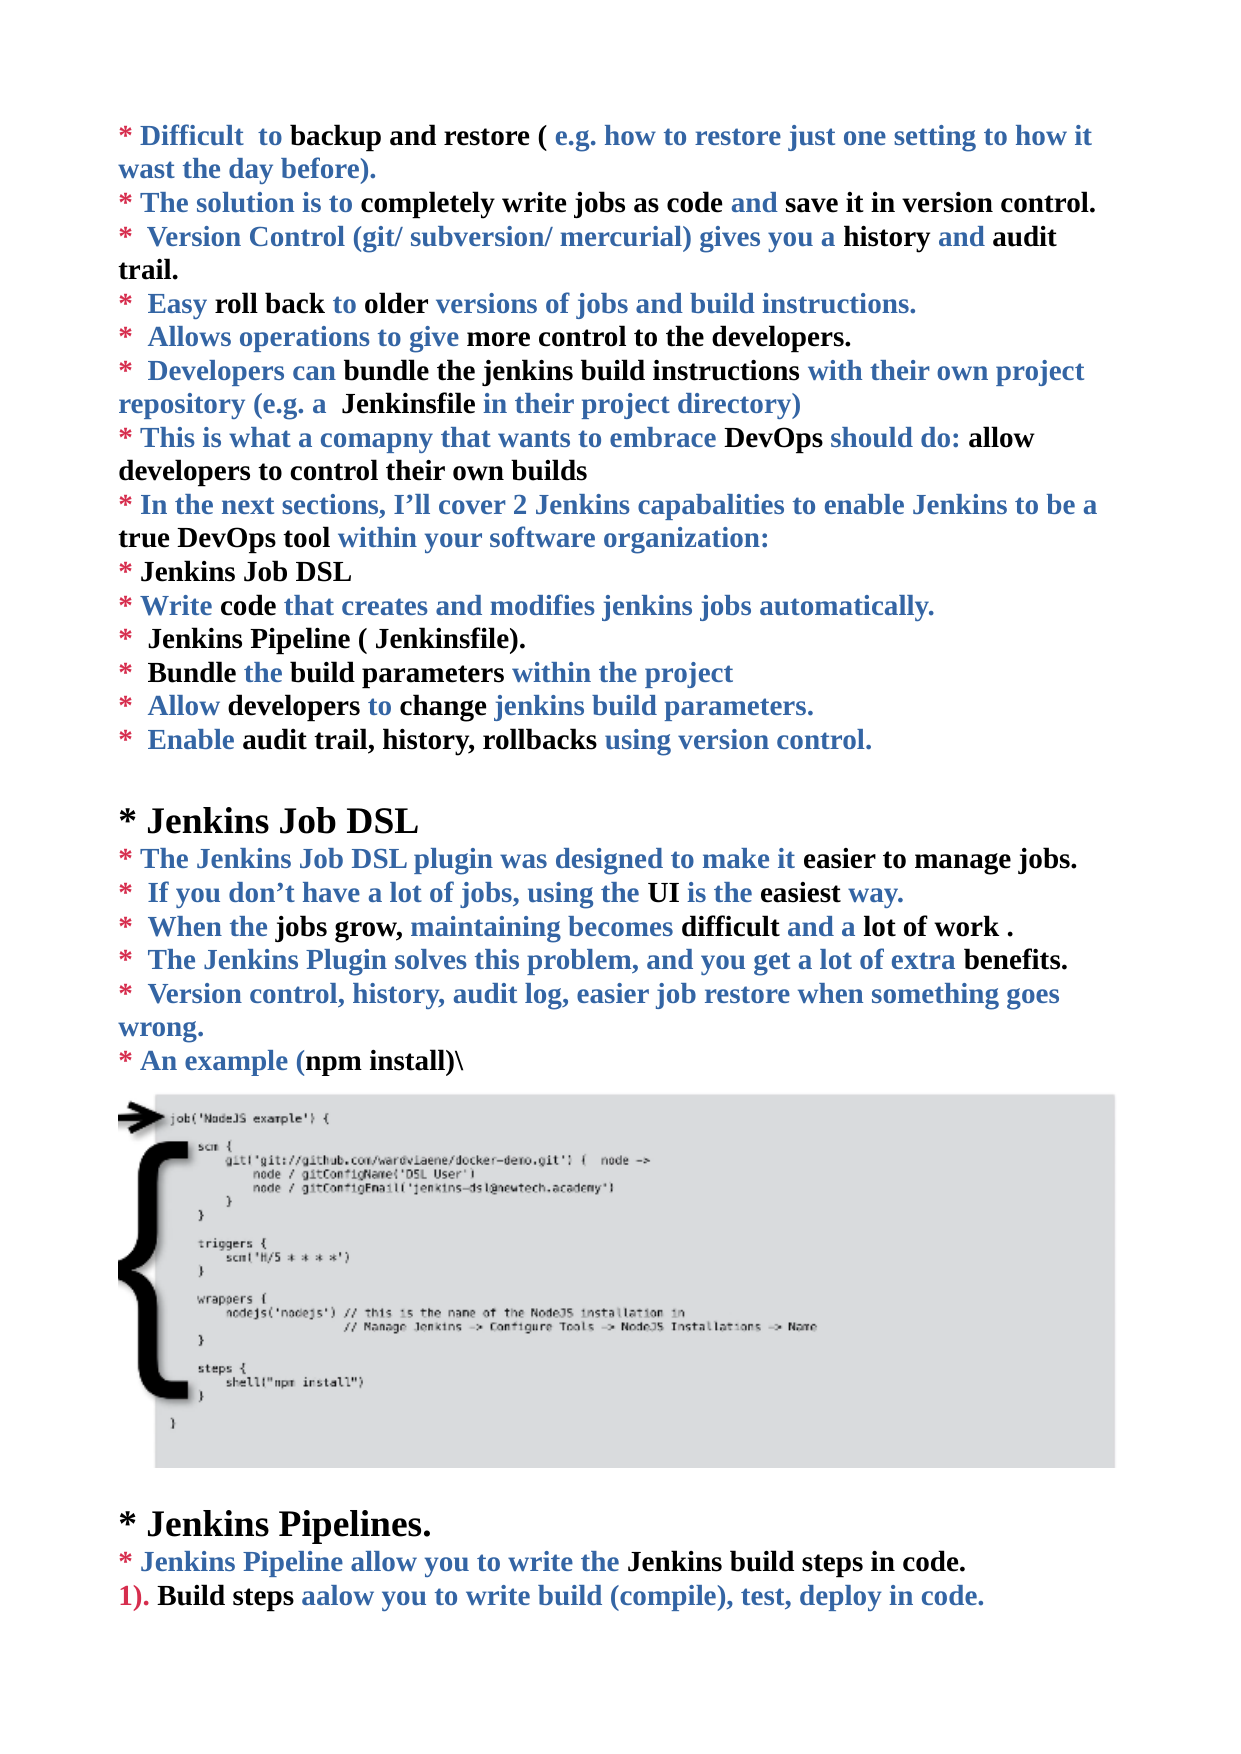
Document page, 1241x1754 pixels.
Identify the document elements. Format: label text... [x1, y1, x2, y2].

text * If you don’t have a lot of jobs, using the UI is the easiest way. [118, 875, 1122, 909]
text * Easy roll back to older versions of jobs and build instructions. [118, 286, 1122, 319]
text * This is what a comapny that wants to embrace DevOps should do: allow developers to control their own builds [118, 420, 1122, 487]
text * The Jenkins Job DSL plugin was designed to make it easier to manage jobs. [118, 842, 1122, 875]
text * An example (npm install)\ [118, 1043, 1122, 1076]
text * In the next sections, I’ll cover 2 Jenkins capabalities to enable Jenkins to be a true DevOps tool within your software organization: [118, 487, 1122, 554]
picture [118, 1076, 1123, 1468]
text * Allow developers to change jenkins build parameters. [118, 688, 1122, 722]
text * Difficult to backup and restore ( e.g. how to restore just one setting to how it wast the day before). [118, 118, 1122, 185]
text 1). Build steps aalow you to write build (compile), test, deploy in code. [118, 1578, 1122, 1611]
text * Jenkins Pipelines. [118, 1501, 1122, 1544]
text * Jenkins Job DSL [118, 554, 1122, 588]
text * Version control, history, audit log, easier job restore when something goes wrong. [118, 976, 1122, 1043]
text * When the jobs grow, maintaining becomes difficult and a lot of work . [118, 909, 1122, 942]
text * The solution is to completely write jobs as code and save it in version control. [118, 185, 1122, 219]
text * Jenkins Pipeline allow you to write the Jenkins build steps in code. [118, 1544, 1122, 1578]
text * Write code that creates and modifies jenkins jobs automatically. [118, 588, 1122, 621]
text * Developers can bundle the jenkins build instructions with their own project repository (e.g. a Jenkinsfile in their project directory) [118, 353, 1122, 420]
text * Jenkins Job DSL [118, 798, 1122, 842]
text * The Jenkins Plugin solves this problem, and you get a lot of extra benefits. [118, 942, 1122, 976]
text * Allows operations to give more control to the developers. [118, 319, 1122, 353]
text * Jenkins Pipeline ( Jenkinsfile). [118, 621, 1122, 655]
text * Bundle the build parameters within the project [118, 655, 1122, 688]
text * Version Control (git/ subversion/ mercurial) gives you a history and audit trail. [118, 219, 1122, 286]
text * Enable audit trail, history, rollbacks using version control. [118, 722, 1122, 755]
